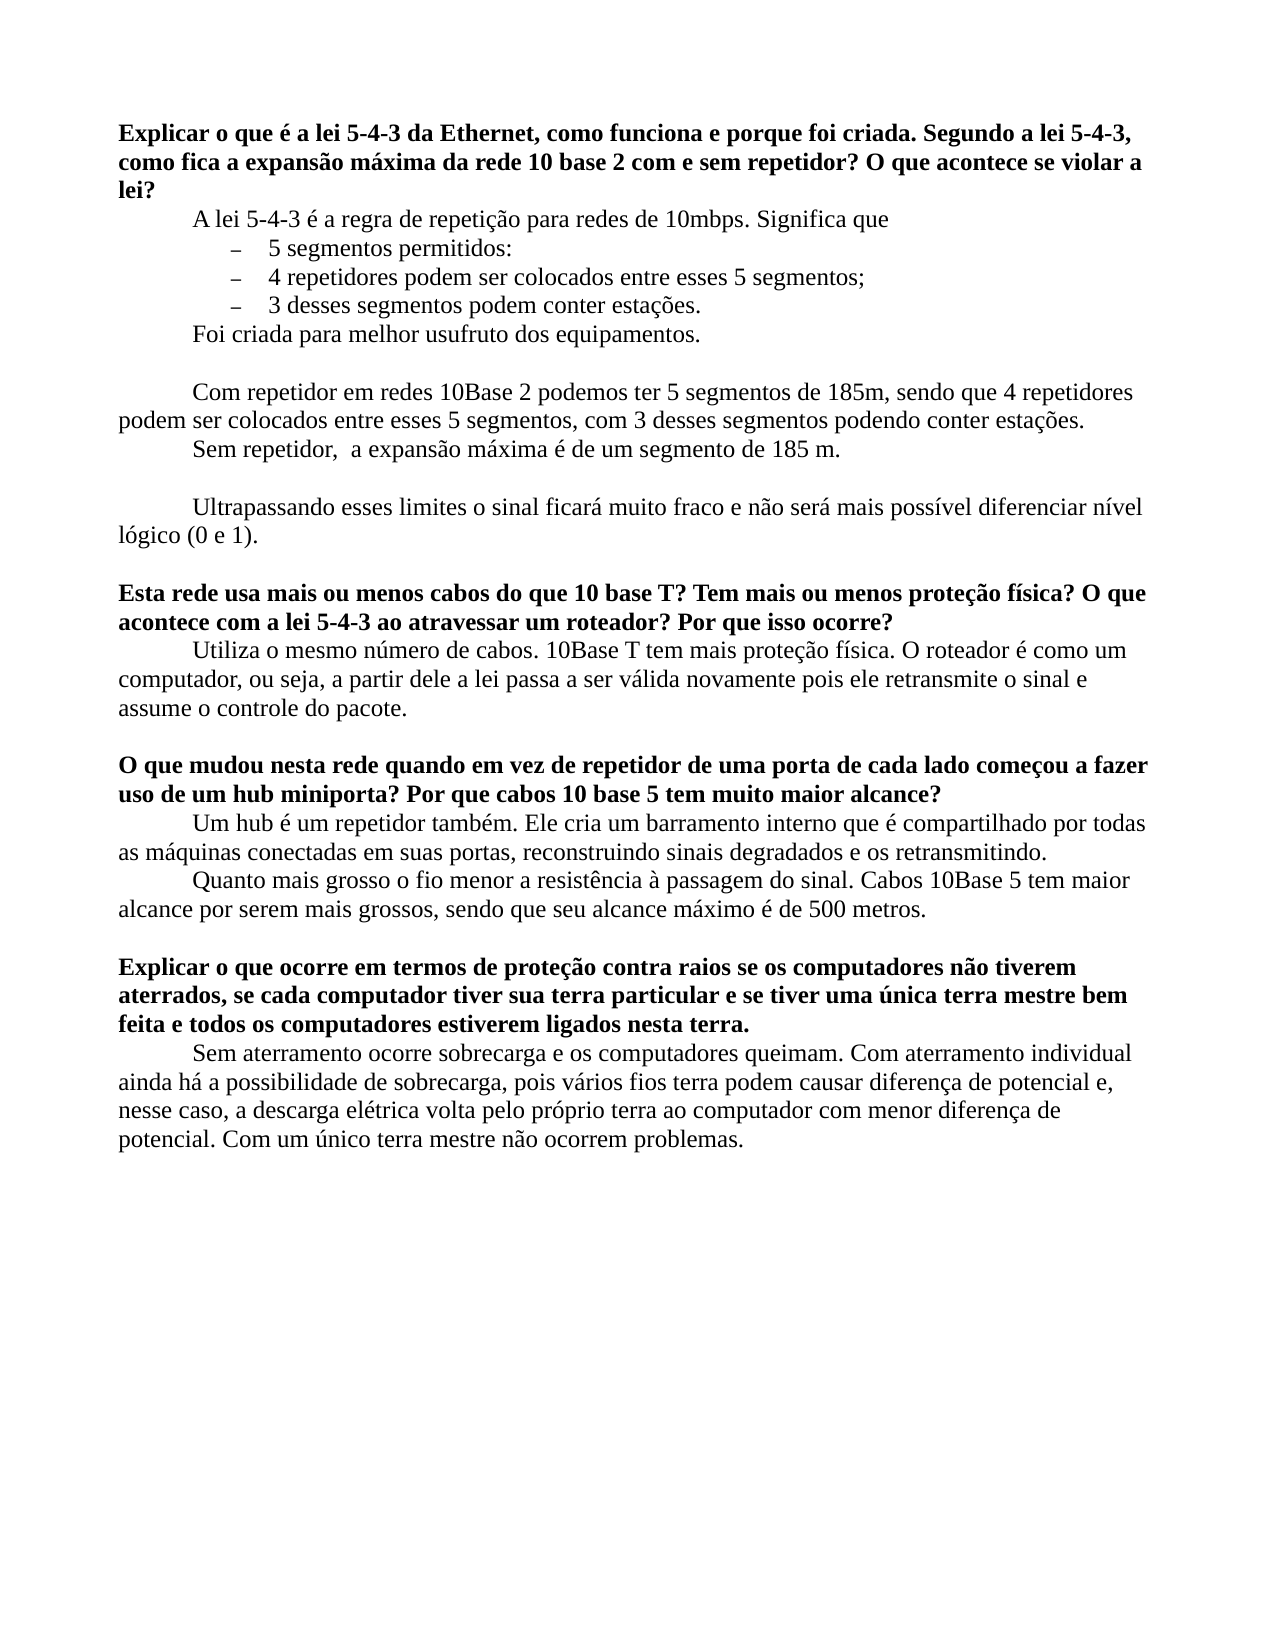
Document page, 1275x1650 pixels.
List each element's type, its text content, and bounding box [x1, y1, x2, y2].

text Ultrapassando esses limites o sinal ficará muito fraco e não será mais possível diferenciar nível lógico (0 e 1). [118, 492, 1157, 549]
text Explicar o que é a lei 5-4-3 da Ethernet, como funciona e porque foi criada. Segundo a lei 5-4-3, como fica a expansão máxima da rede 10 base 2 com e sem repetidor? O que acontece se violar a lei? [118, 118, 1157, 204]
list 3 desses segmentos podem conter estações. [231, 291, 1157, 319]
text Foi criada para melhor usufruto dos equipamentos. [118, 319, 1157, 348]
text Um hub é um repetidor também. Ele cria um barramento interno que é compartilhado por todas as máquinas conectadas em suas portas, reconstruindo sinais degradados e os retransmitindo. [118, 808, 1157, 866]
text A lei 5-4-3 é a regra de repetição para redes de 10mbps. Significa que [118, 204, 1157, 233]
text O que mudou nesta rede quando em vez de repetidor de uma porta de cada lado começou a fazer uso de um hub miniporta? Por que cabos 10 base 5 tem muito maior alcance? [118, 751, 1157, 808]
text Utiliza o mesmo número de cabos. 10Base T tem mais proteção física. O roteador é como um computador, ou seja, a partir dele a lei passa a ser válida novamente pois ele retransmite o sinal e assume o controle do pacote. [118, 636, 1157, 722]
list 5 segmentos permitidos: [231, 233, 1157, 262]
text Sem aterramento ocorre sobrecarga e os computadores queimam. Com aterramento individual ainda há a possibilidade de sobrecarga, pois vários fios terra podem causar diferença de potencial e, nesse caso, a descarga elétrica volta pelo próprio terra ao computador com menor diferença de potencial. Com um único terra mestre não ocorrem problemas. [118, 1038, 1157, 1153]
list 4 repetidores podem ser colocados entre esses 5 segmentos; [231, 262, 1157, 291]
text Esta rede usa mais ou menos cabos do que 10 base T? Tem mais ou menos proteção física? O que acontece com a lei 5-4-3 ao atravessar um roteador? Por que isso ocorre? [118, 578, 1157, 636]
text Sem repetidor, a expansão máxima é de um segmento de 185 m. [118, 434, 1157, 463]
text Com repetidor em redes 10Base 2 podemos ter 5 segmentos de 185m, sendo que 4 repetidores podem ser colocados entre esses 5 segmentos, com 3 desses segmentos podendo conter estações. [118, 377, 1157, 434]
text Explicar o que ocorre em termos de proteção contra raios se os computadores não tiverem aterrados, se cada computador tiver sua terra particular e se tiver uma única terra mestre bem feita e todos os computadores estiverem ligados nesta terra. [118, 952, 1157, 1038]
text Quanto mais grosso o fio menor a resistência à passagem do sinal. Cabos 10Base 5 tem maior alcance por serem mais grossos, sendo que seu alcance máximo é de 500 metros. [118, 866, 1157, 923]
